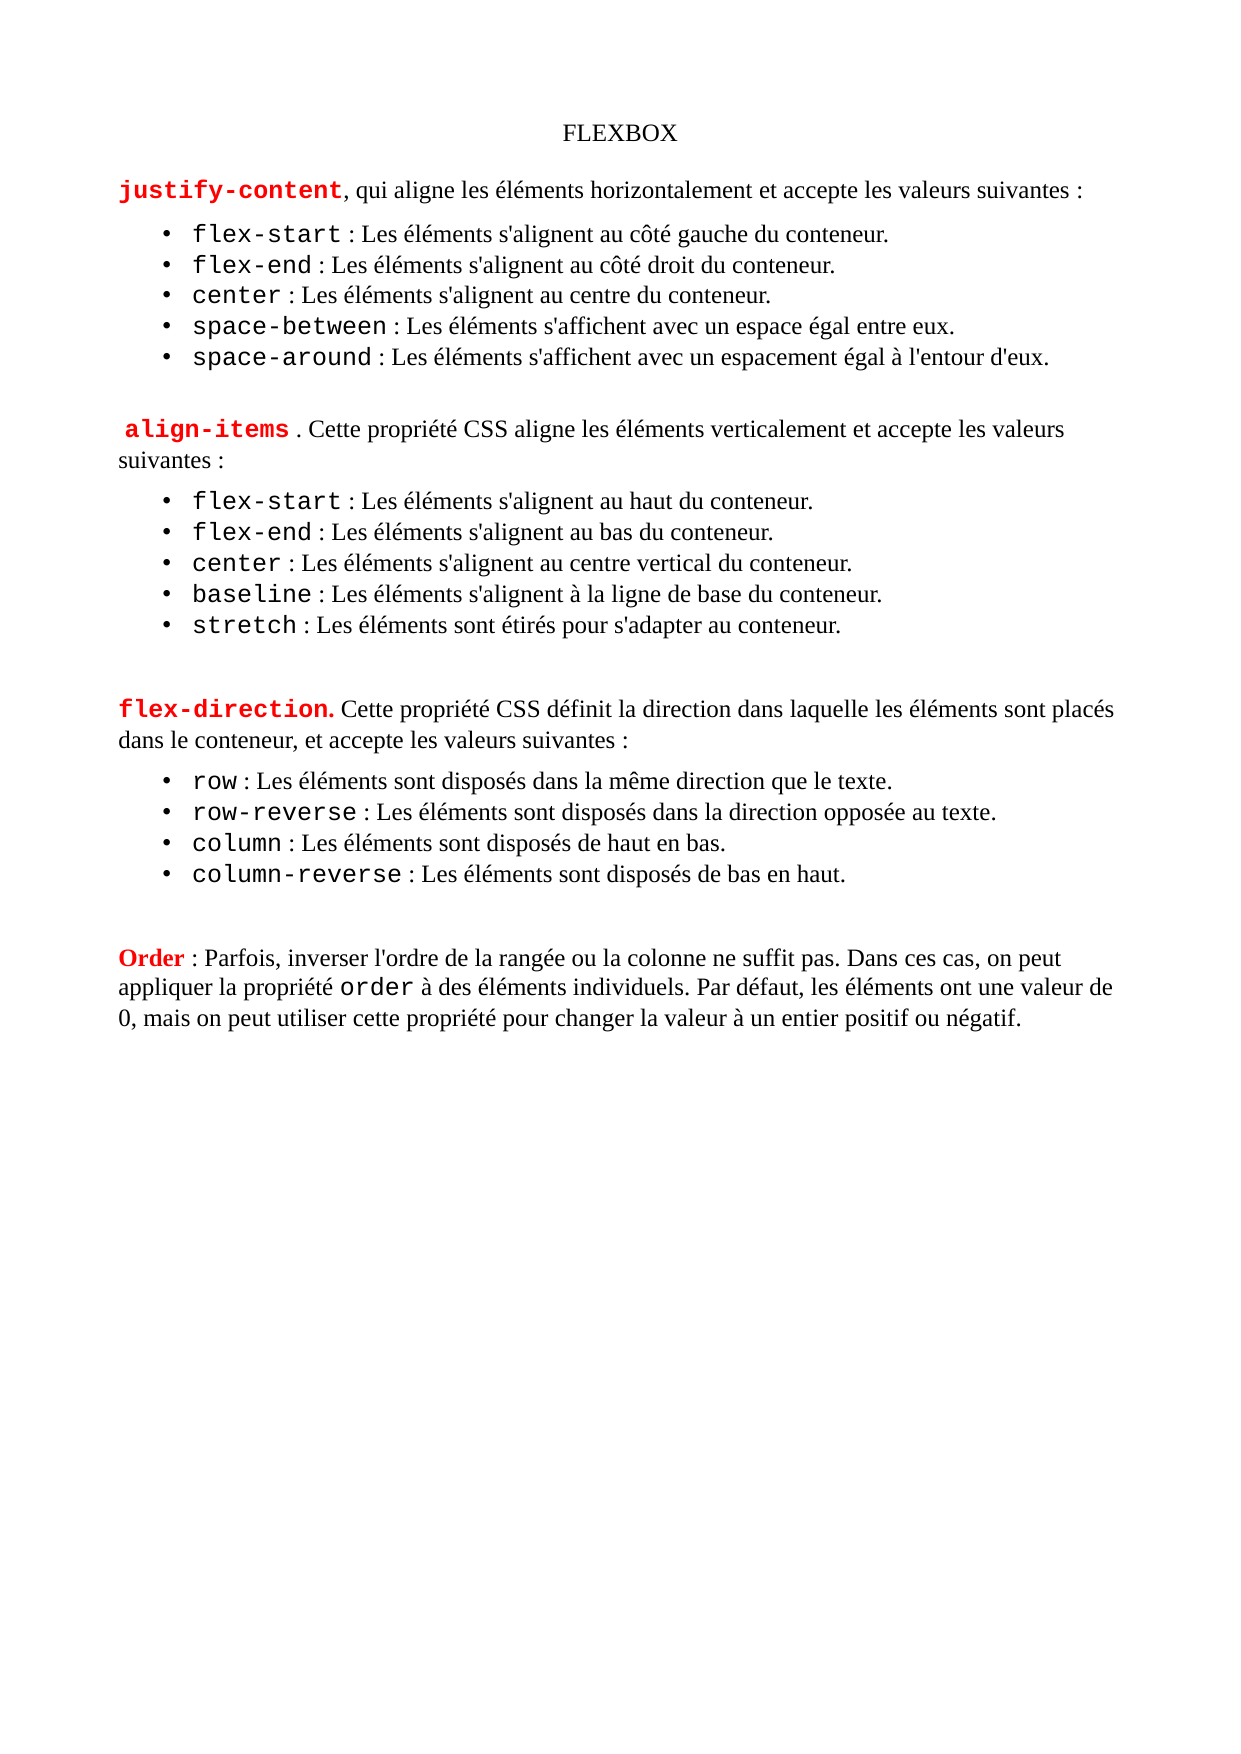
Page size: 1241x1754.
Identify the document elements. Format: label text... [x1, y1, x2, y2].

list flex-start : Les éléments s'alignent au côté gauche du conteneur. [162, 219, 1122, 250]
list center : Les éléments s'alignent au centre vertical du conteneur. [162, 548, 1122, 579]
list center : Les éléments s'alignent au centre du conteneur. [162, 281, 1122, 311]
text flex-direction. Cette propriété CSS définit la direction dans laquelle les éléments sont placés dans le conteneur, et accepte les valeurs suivantes : [118, 694, 1122, 754]
text FLEXBOX [118, 118, 1122, 147]
list column-reverse : Les éléments sont disposés de bas en haut. [162, 859, 1122, 890]
list flex-end : Les éléments s'alignent au côté droit du conteneur. [162, 250, 1122, 281]
list row-reverse : Les éléments sont disposés dans la direction opposée au texte. [162, 797, 1122, 828]
list flex-end : Les éléments s'alignent au bas du conteneur. [162, 517, 1122, 548]
list space-between : Les éléments s'affichent avec un espace égal entre eux. [162, 311, 1122, 342]
text Order : Parfois, inverser l'ordre de la rangée ou la colonne ne suffit pas. Dans ces cas, on peut appliquer la propriété order à des éléments individuels. Par défaut, les éléments ont une valeur de 0, mais on peut utiliser cette propriété pour changer la valeur à un entier positif ou négatif. [118, 943, 1122, 1032]
list flex-start : Les éléments s'alignent au haut du conteneur. [162, 486, 1122, 517]
list row : Les éléments sont disposés dans la même direction que le texte. [162, 766, 1122, 797]
text justify-content, qui aligne les éléments horizontalement et accepte les valeurs suivantes : [118, 176, 1122, 206]
list stretch : Les éléments sont étirés pour s'adapter au conteneur. [162, 610, 1122, 641]
text align-items . Cette propriété CSS aligne les éléments verticalement et accepte les valeurs suivantes : [118, 414, 1122, 474]
list column : Les éléments sont disposés de haut en bas. [162, 828, 1122, 859]
list baseline : Les éléments s'alignent à la ligne de base du conteneur. [162, 579, 1122, 610]
list space-around : Les éléments s'affichent avec un espacement égal à l'entour d'eux. [162, 342, 1122, 373]
